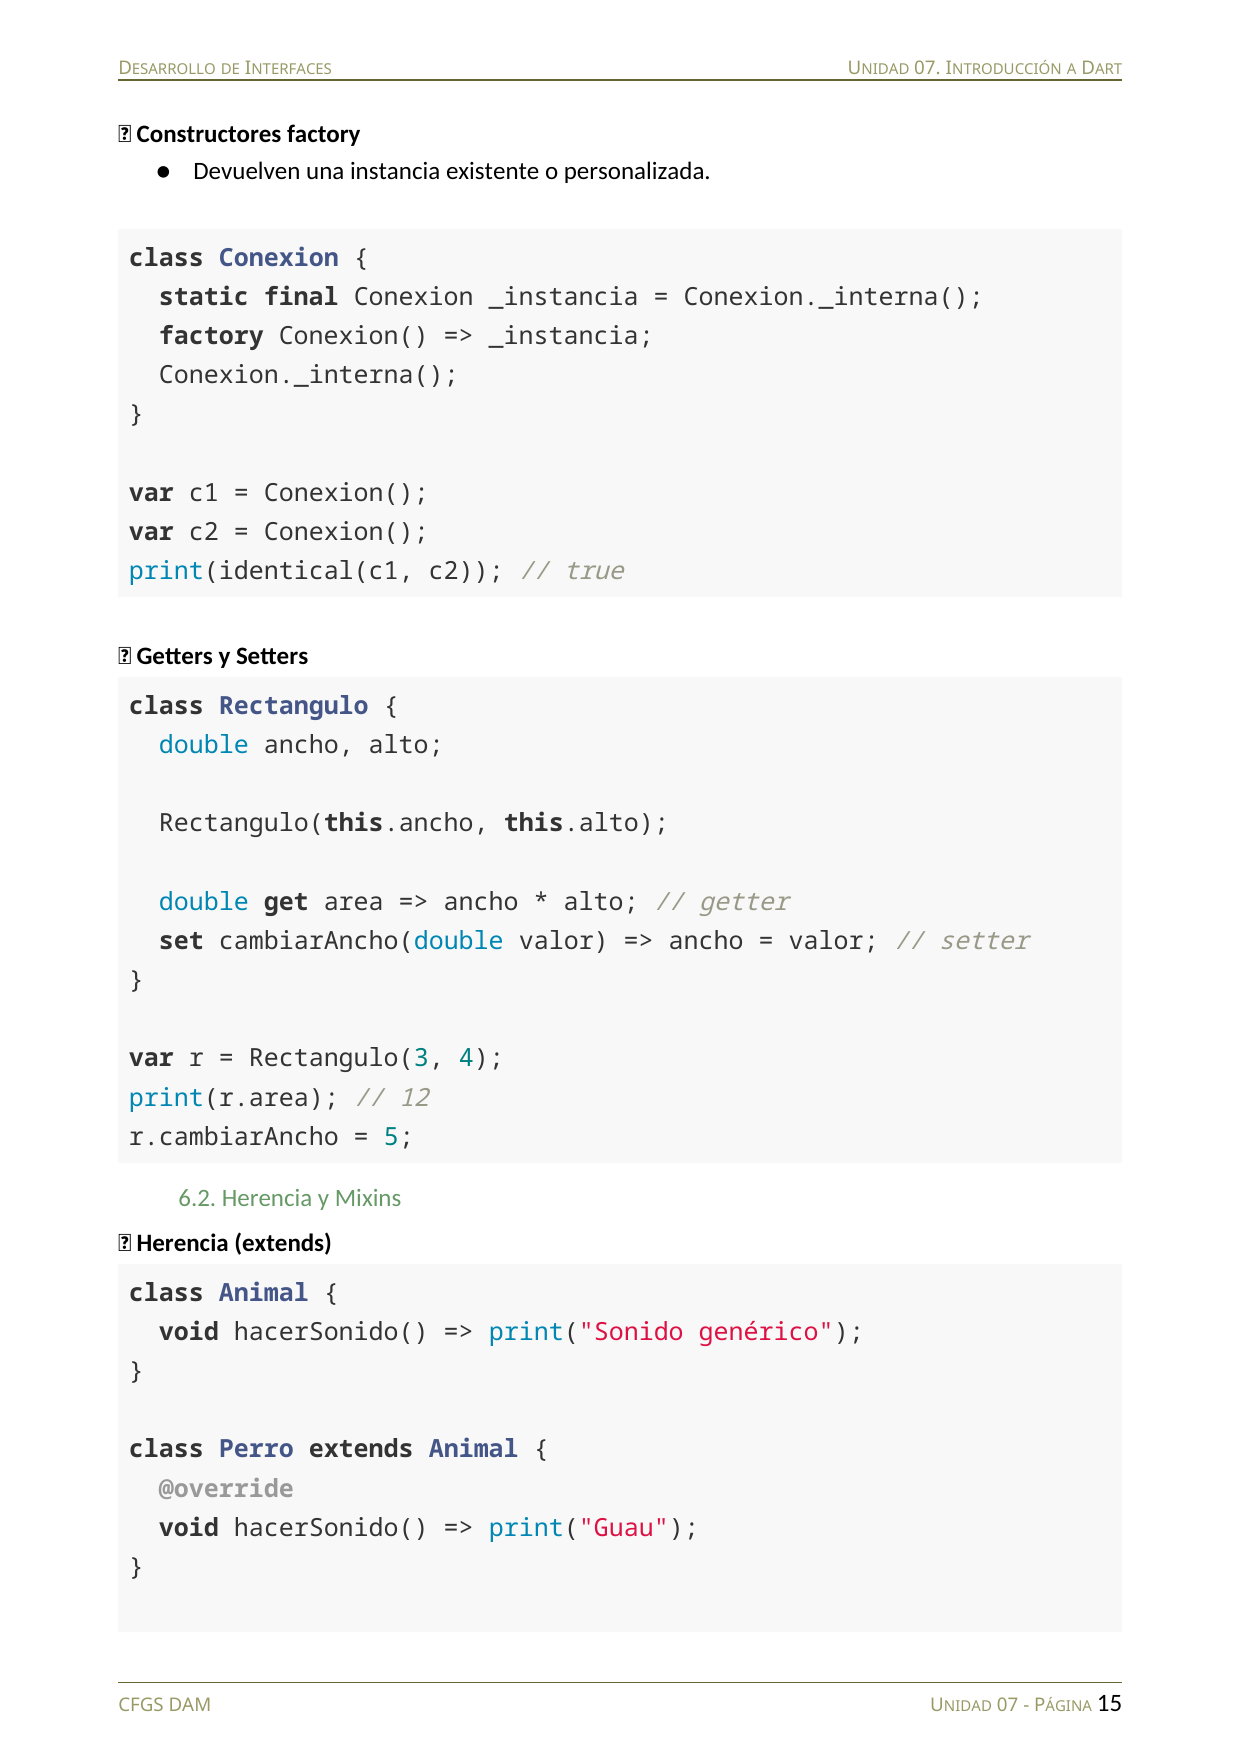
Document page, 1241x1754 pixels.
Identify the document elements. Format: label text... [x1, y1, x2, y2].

table_header class Rectangulo { double ancho, alto; Rectangulo(this.ancho, this.alto); double get area => ancho * alto; // getter set cambiarAncho(double valor) => ancho = valor; // setter } var r = Rectangulo(3, 4); print(r.area); // 12 r.cambiarAncho = 5; [118, 677, 1122, 1163]
subtitle 6.2. Herencia y Mixins [178, 1182, 1122, 1212]
table_header class Conexion { static final Conexion _instancia = Conexion._interna(); factory Conexion() => _instancia; Conexion._interna(); } var c1 = Conexion(); var c2 = Conexion(); print(identical(c1, c2)); // true [118, 229, 1122, 597]
list Devuelven una instancia existente o personalizada. [156, 155, 1122, 186]
text 🔷 Constructores factory [118, 118, 1122, 148]
text 🔷 Herencia (extends) [118, 1227, 1122, 1257]
text 🔷 Getters y Setters [118, 640, 1122, 671]
table_header class Animal { void hacerSonido() => print("Sonido genérico"); } class Perro extends Animal { @override void hacerSonido() => print("Guau"); } [118, 1264, 1122, 1632]
